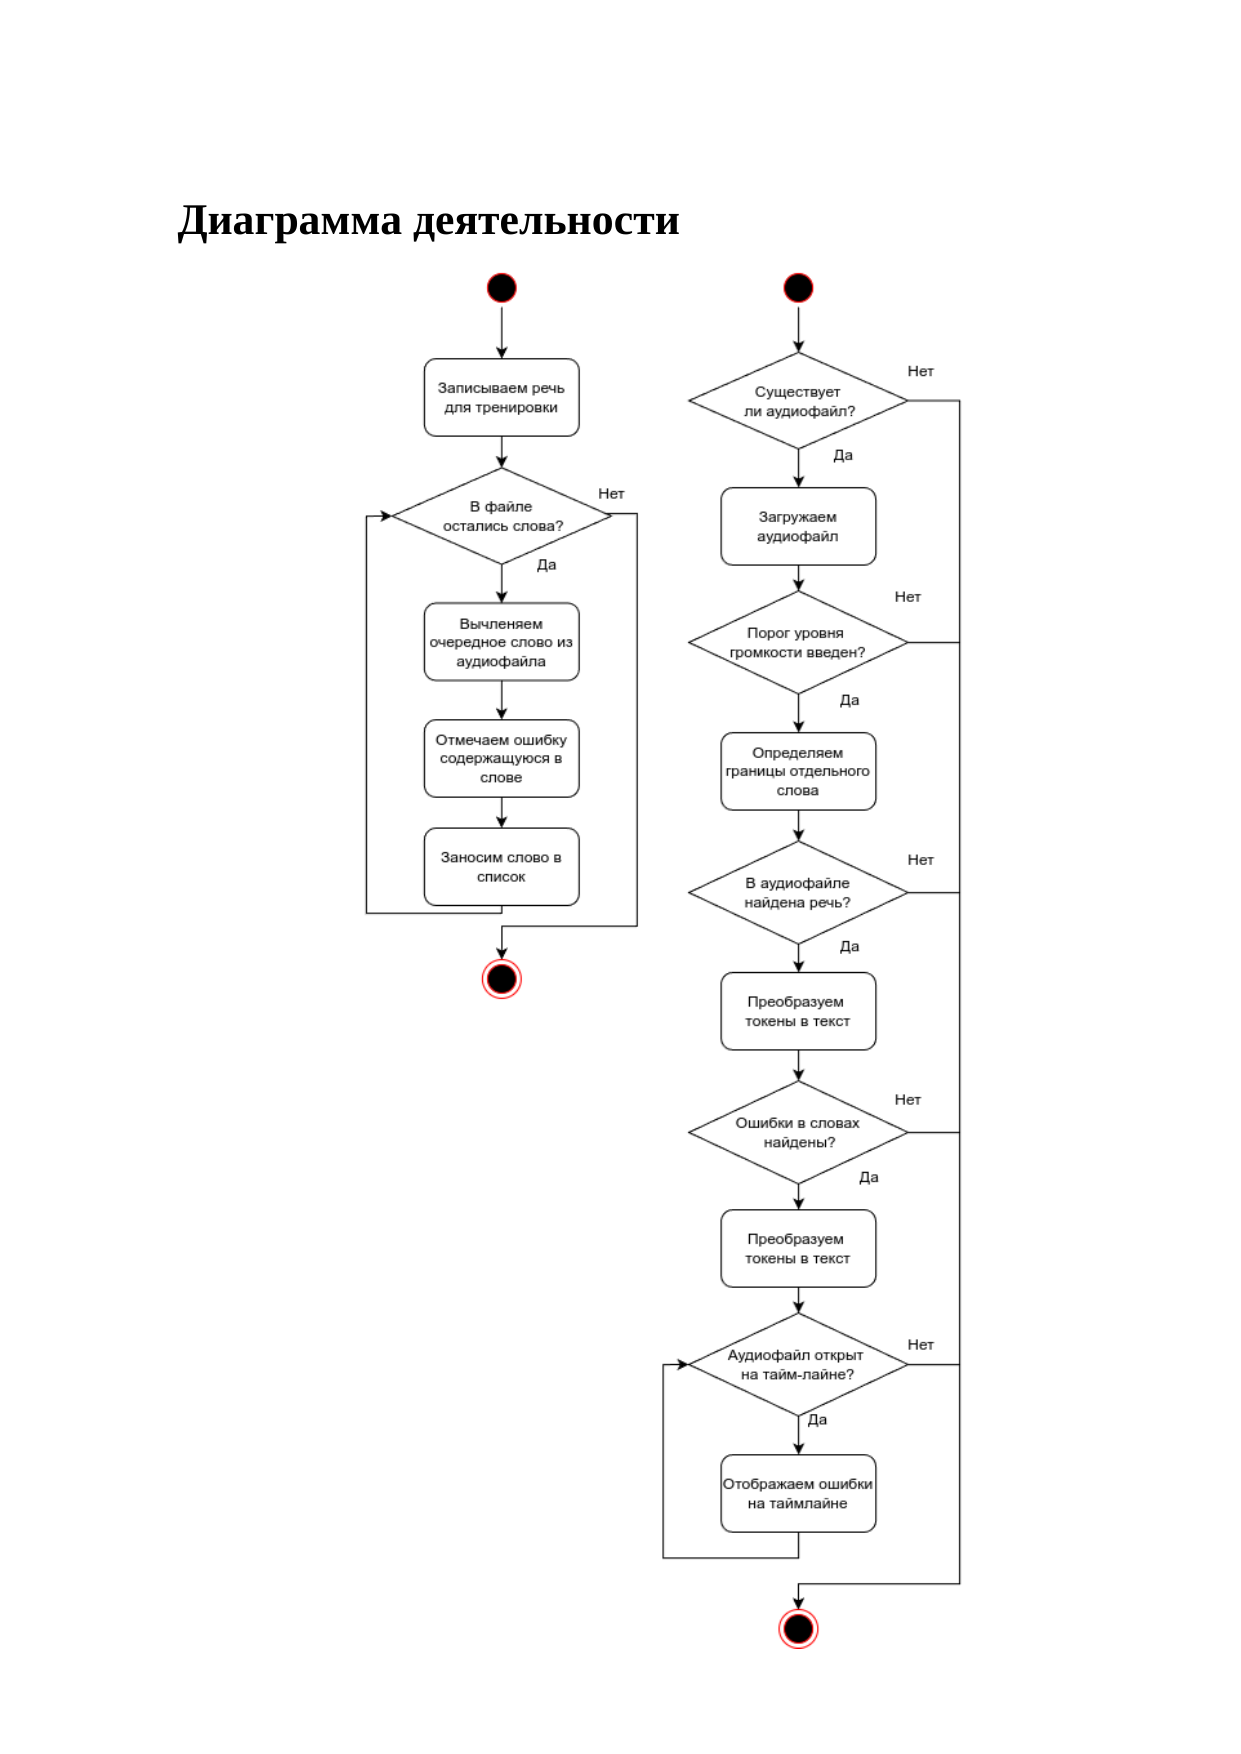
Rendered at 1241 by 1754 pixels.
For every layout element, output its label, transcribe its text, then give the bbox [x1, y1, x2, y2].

picture [357, 268, 972, 1649]
text Диаграмма деятельности [177, 193, 1152, 244]
